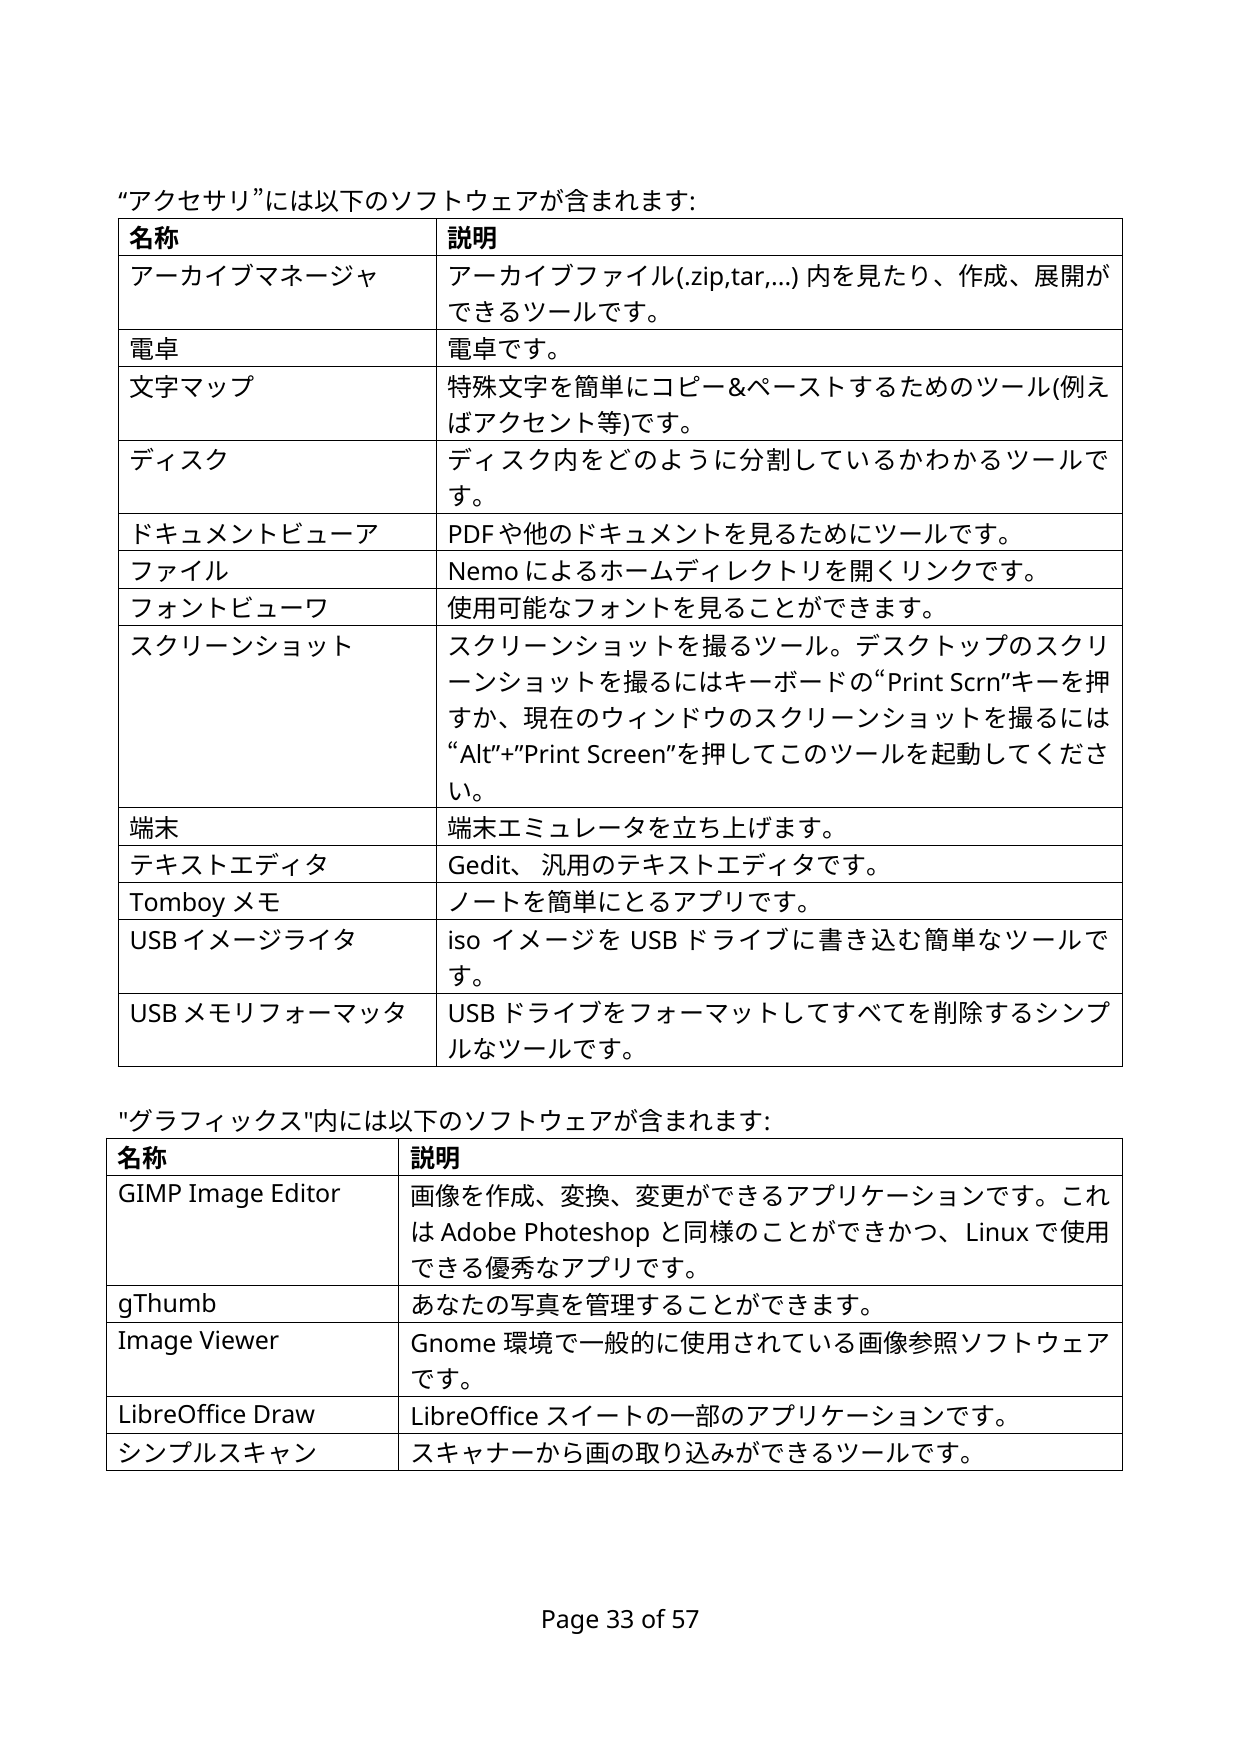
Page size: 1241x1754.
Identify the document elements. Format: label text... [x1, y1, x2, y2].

table_cell 使用可能なフォントを見ることができます。 [437, 589, 1122, 625]
table_cell Tomboy メモ [119, 883, 436, 919]
table_cell シンプルスキャン [107, 1434, 398, 1470]
table_cell Gnome 環境で一般的に使用されている画像参照ソフトウェアです。 [399, 1323, 1122, 1396]
table_cell USBメモリフォーマッタ [119, 994, 436, 1066]
table_cell 端末 [119, 808, 436, 844]
table_cell アーカイブマネージャ [119, 256, 436, 329]
table_cell Image Viewer [107, 1323, 398, 1396]
table_cell スクリーンショット [119, 626, 436, 807]
table_cell スクリーンショットを撮るツール。デスクトップのスクリーンショットを撮るにはキーボードの“Print Scrn”キーを押すか、現在のウィンドウのスクリーンショットを撮るには“Alt”+”Print Screen”を押してこのツールを起動してください。 [437, 626, 1122, 807]
table_cell LibreOffice スイートの一部のアプリケーションです。 [399, 1397, 1122, 1433]
table_cell ディスク [119, 441, 436, 513]
table_cell スキャナーから画の取り込みができるツールです。 [399, 1434, 1122, 1470]
table_cell テキストエディタ [119, 846, 436, 882]
table_header 名称 [119, 219, 436, 255]
table_cell 端末エミュレータを立ち上げます。 [437, 808, 1122, 844]
table_cell USBイメージライタ [119, 920, 436, 993]
table_cell ノートを簡単にとるアプリです。 [437, 883, 1122, 919]
table_header 名称 [107, 1139, 398, 1175]
table_cell ディスク内をどのように分割しているかわかるツールです。 [437, 441, 1122, 513]
table_cell 特殊文字を簡単にコピー&ペーストするためのツール(例えばアクセント等)です。 [437, 367, 1122, 439]
table_cell GIMP Image Editor [107, 1176, 398, 1285]
table_header 説明 [399, 1139, 1122, 1175]
table_cell ドキュメントビューア [119, 514, 436, 550]
table_cell 画像を作成、変換、変更ができるアプリケーションです。これはAdobe Photeshop と同様のことができかつ、Linuxで使用できる優秀なアプリです。 [399, 1176, 1122, 1285]
table_cell フォントビューワ [119, 589, 436, 625]
table_cell アーカイブファイル(.zip,tar,...) 内を見たり、作成、展開ができるツールです。 [437, 256, 1122, 329]
table_cell LibreOffice Draw [107, 1397, 398, 1433]
table_cell ファイル [119, 551, 436, 588]
table_cell iso イメージをUSBドライブに書き込む簡単なツールです。 [437, 920, 1122, 993]
table_cell Gedit、 汎用のテキストエディタです。 [437, 846, 1122, 882]
text “アクセサリ”には以下のソフトウェアが含まれます: [118, 182, 1122, 218]
table_cell 電卓 [119, 330, 436, 366]
table_cell 電卓です。 [437, 330, 1122, 366]
table_cell gThumb [107, 1286, 398, 1322]
table_cell PDFや他のドキュメントを見るためにツールです。 [437, 514, 1122, 550]
table_cell 文字マップ [119, 367, 436, 439]
table_cell Nemoによるホームディレクトリを開くリンクです。 [437, 551, 1122, 588]
table_header 説明 [437, 219, 1122, 255]
table_cell あなたの写真を管理することができます。 [399, 1286, 1122, 1322]
table_cell USBドライブをフォーマットしてすべてを削除するシンプルなツールです。 [437, 994, 1122, 1066]
